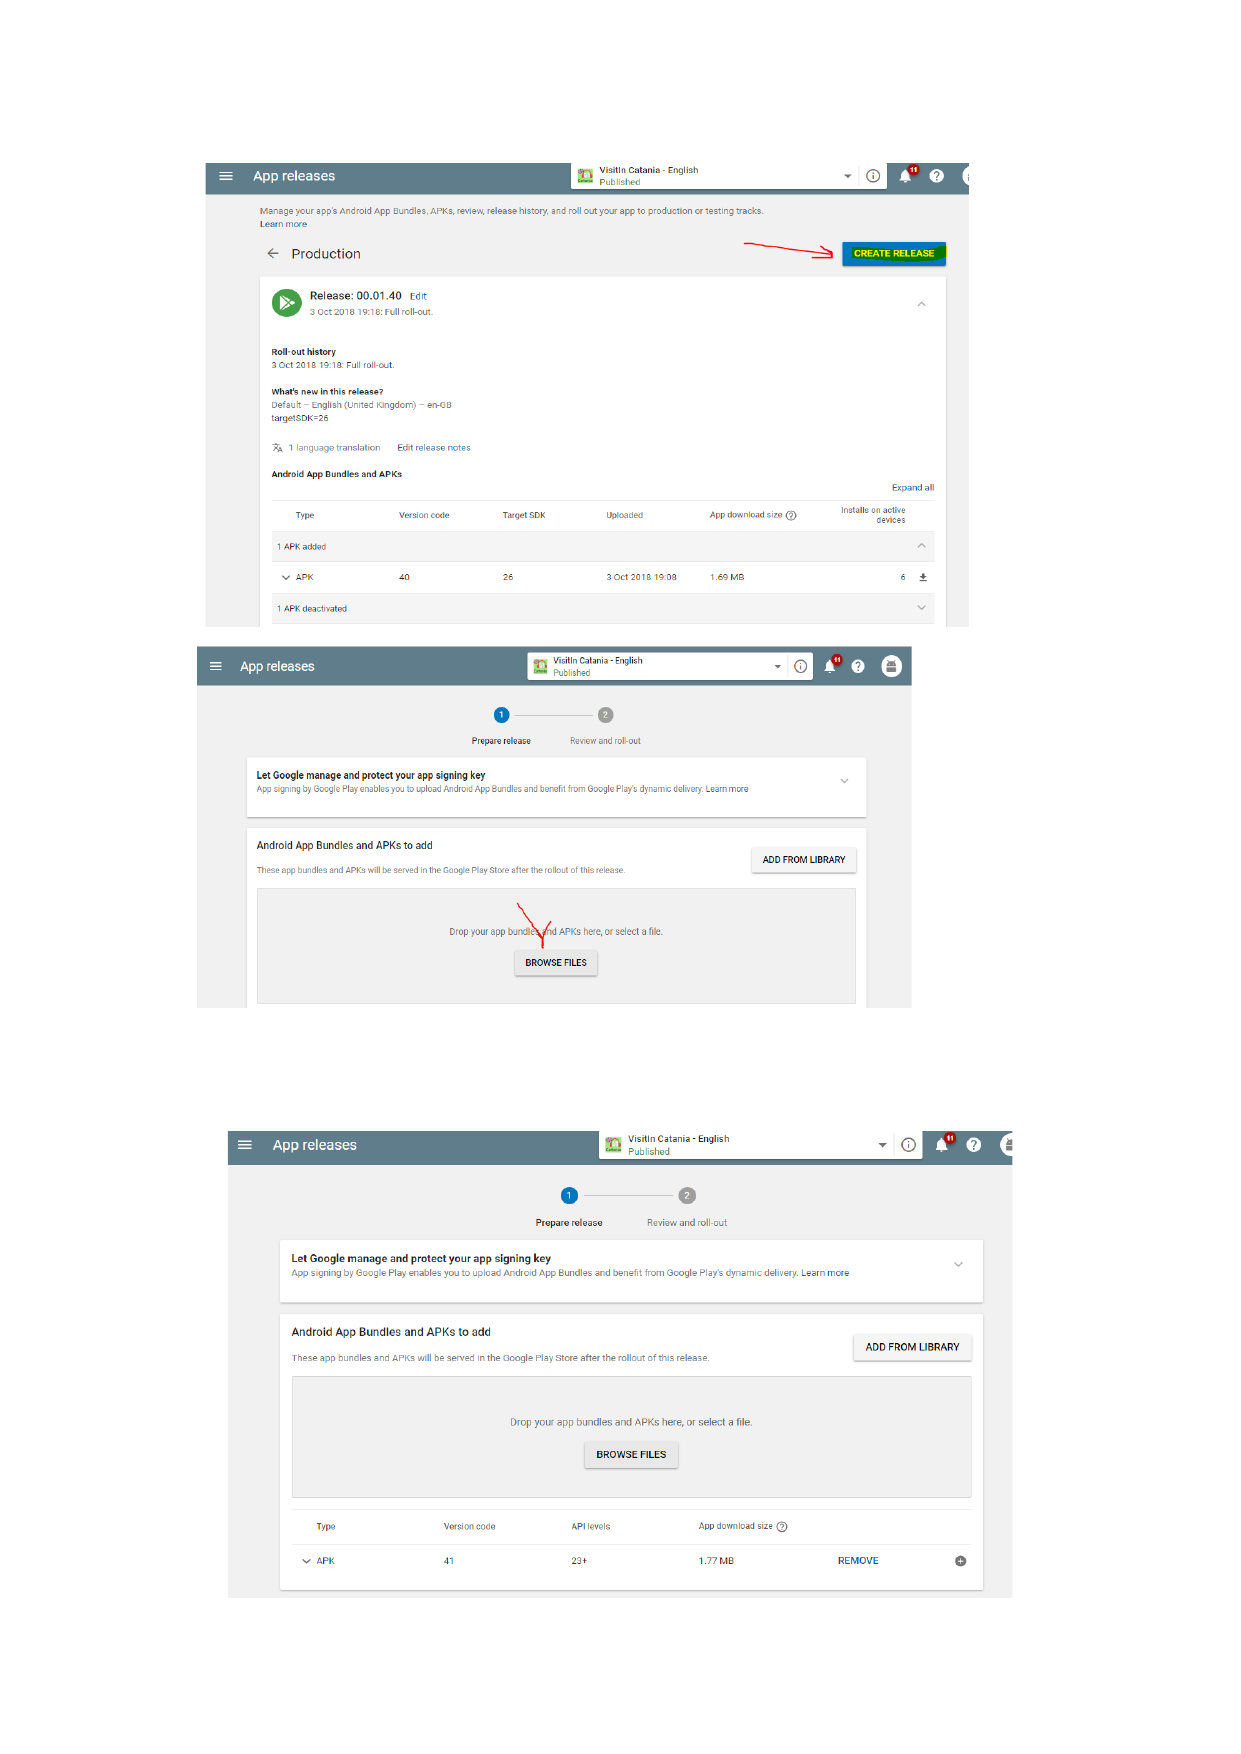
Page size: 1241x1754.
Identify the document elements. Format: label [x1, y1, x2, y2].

picture [205, 163, 969, 627]
picture [197, 646, 912, 1008]
picture [227, 1131, 1013, 1598]
